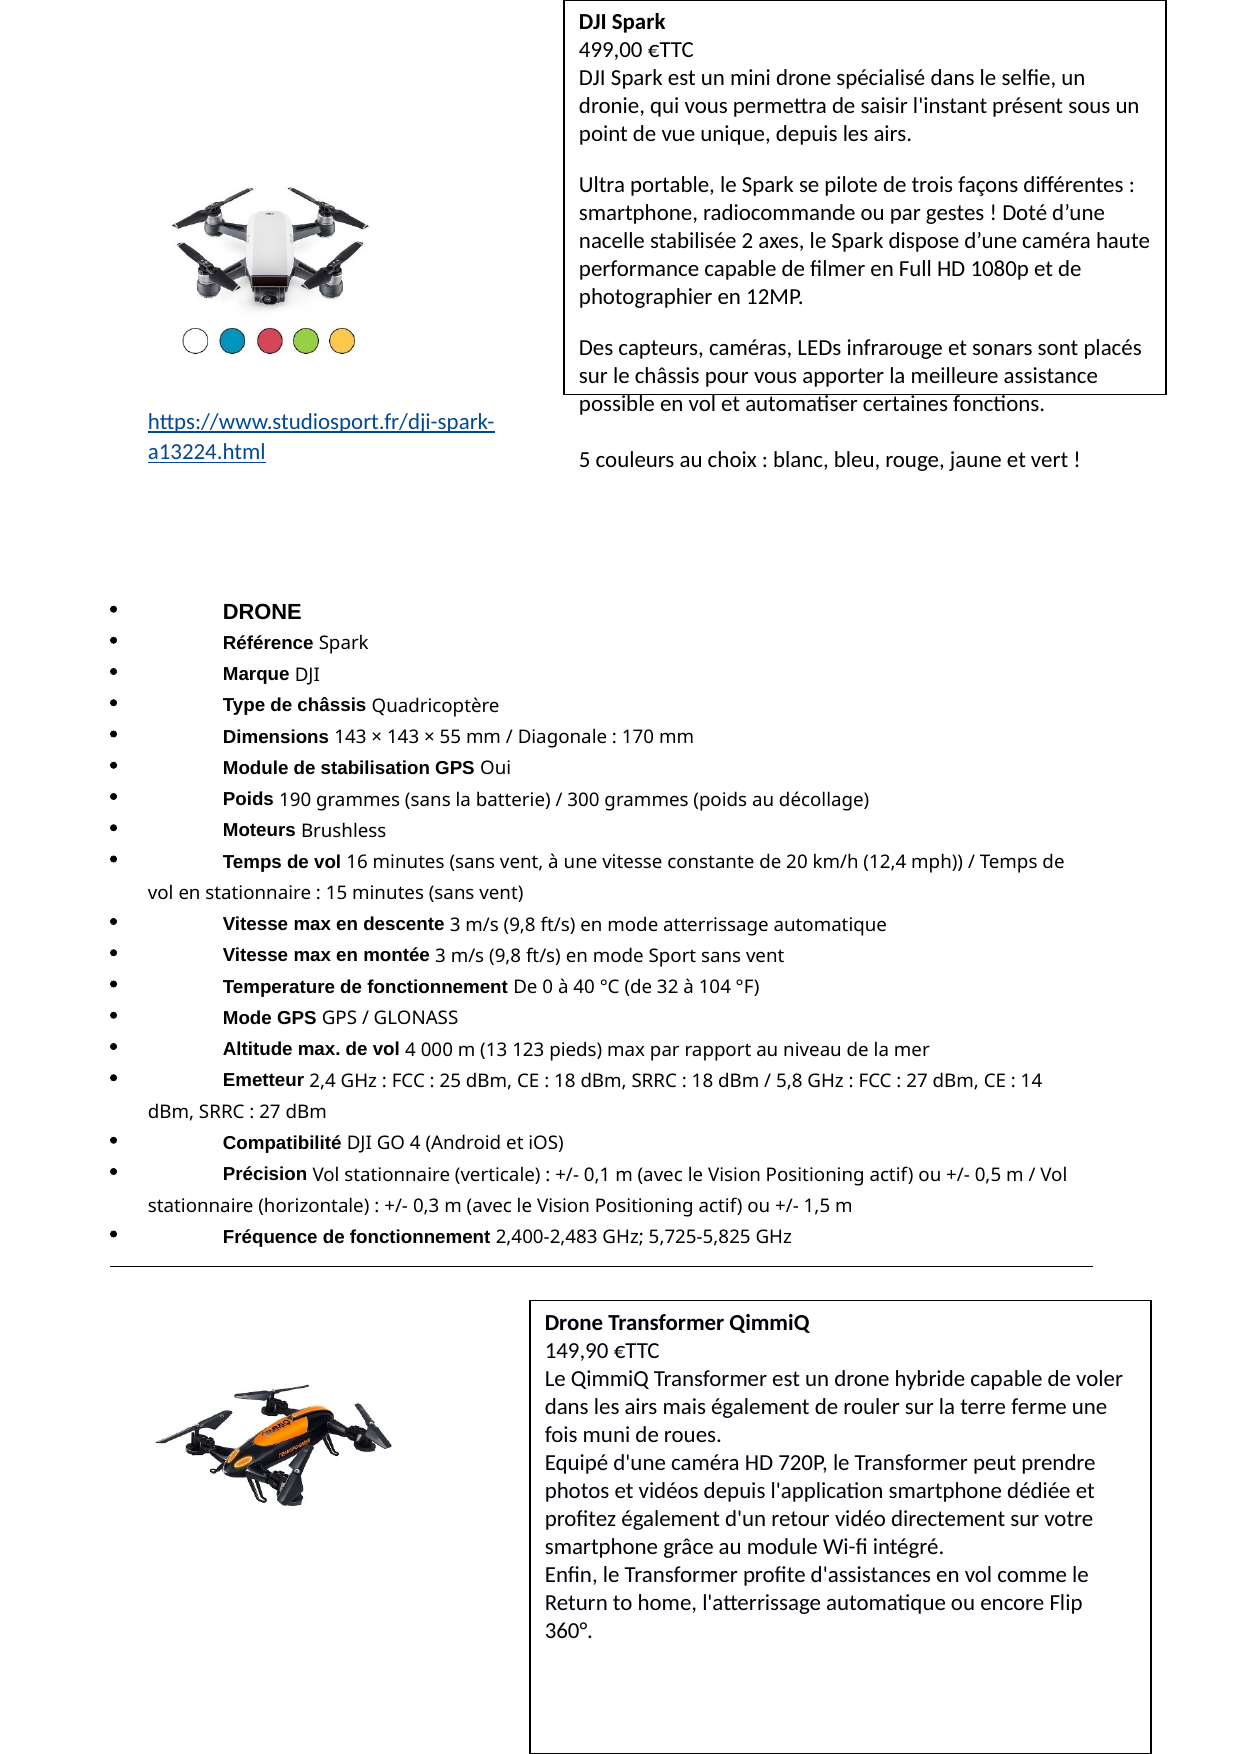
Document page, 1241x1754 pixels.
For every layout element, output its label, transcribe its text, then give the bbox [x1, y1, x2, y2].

list Mode GPS GPS / GLONASS [110, 999, 1093, 1030]
text https://www.studiosport.fr/dji-spark-a13224.html [148, 407, 1093, 466]
list Poids 190 grammes (sans la batterie) / 300 grammes (poids au décollage) [110, 780, 1093, 811]
list Précision Vol stationnaire (verticale) : +/- 0,1 m (avec le Vision Positioning actif) ou +/- 0,5 m / Vol stationnaire (horizontale) : +/- 0,3 m (avec le Vision Positioning actif) ou +/- 1,5 m [110, 1155, 1093, 1218]
list Temperature de fonctionnement De 0 à 40 °C (de 32 à 104 °F) [110, 968, 1093, 999]
picture [147, 1314, 404, 1571]
list Dimensions 143 × 143 × 55 mm / Diagonale : 170 mm [110, 718, 1093, 749]
list Temps de vol 16 minutes (sans vent, à une vitesse constante de 20 km/h (12,4 mph)) / Temps de vol en stationnaire : 15 minutes (sans vent) [110, 843, 1093, 905]
list Module de stabilisation GPS Oui [110, 749, 1093, 780]
list Vitesse max en descente 3 m/s (9,8 ft/s) en mode atterrissage automatique [110, 905, 1093, 936]
list Compatibilité DJI GO 4 (Android et iOS) [110, 1124, 1093, 1155]
list Référence Spark [110, 624, 1093, 655]
list Type de châssis Quadricoptère [110, 686, 1093, 718]
picture [147, 147, 393, 389]
list Fréquence de fonctionnement 2,400-2,483 GHz; 5,725-5,825 GHz [110, 1218, 1093, 1266]
list Altitude max. de vol 4 000 m (13 123 pieds) max par rapport au niveau de la mer [110, 1030, 1093, 1061]
list Vitesse max en montée 3 m/s (9,8 ft/s) en mode Sport sans vent [110, 936, 1093, 968]
list Emetteur 2,4 GHz : FCC : 25 dBm, CE : 18 dBm, SRRC : 18 dBm / 5,8 GHz : FCC : 27 dBm, CE : 14 dBm, SRRC : 27 dBm [110, 1061, 1093, 1124]
list Moteurs Brushless [110, 811, 1093, 843]
list Marque DJI [110, 655, 1093, 686]
list DRONE [110, 593, 1093, 624]
